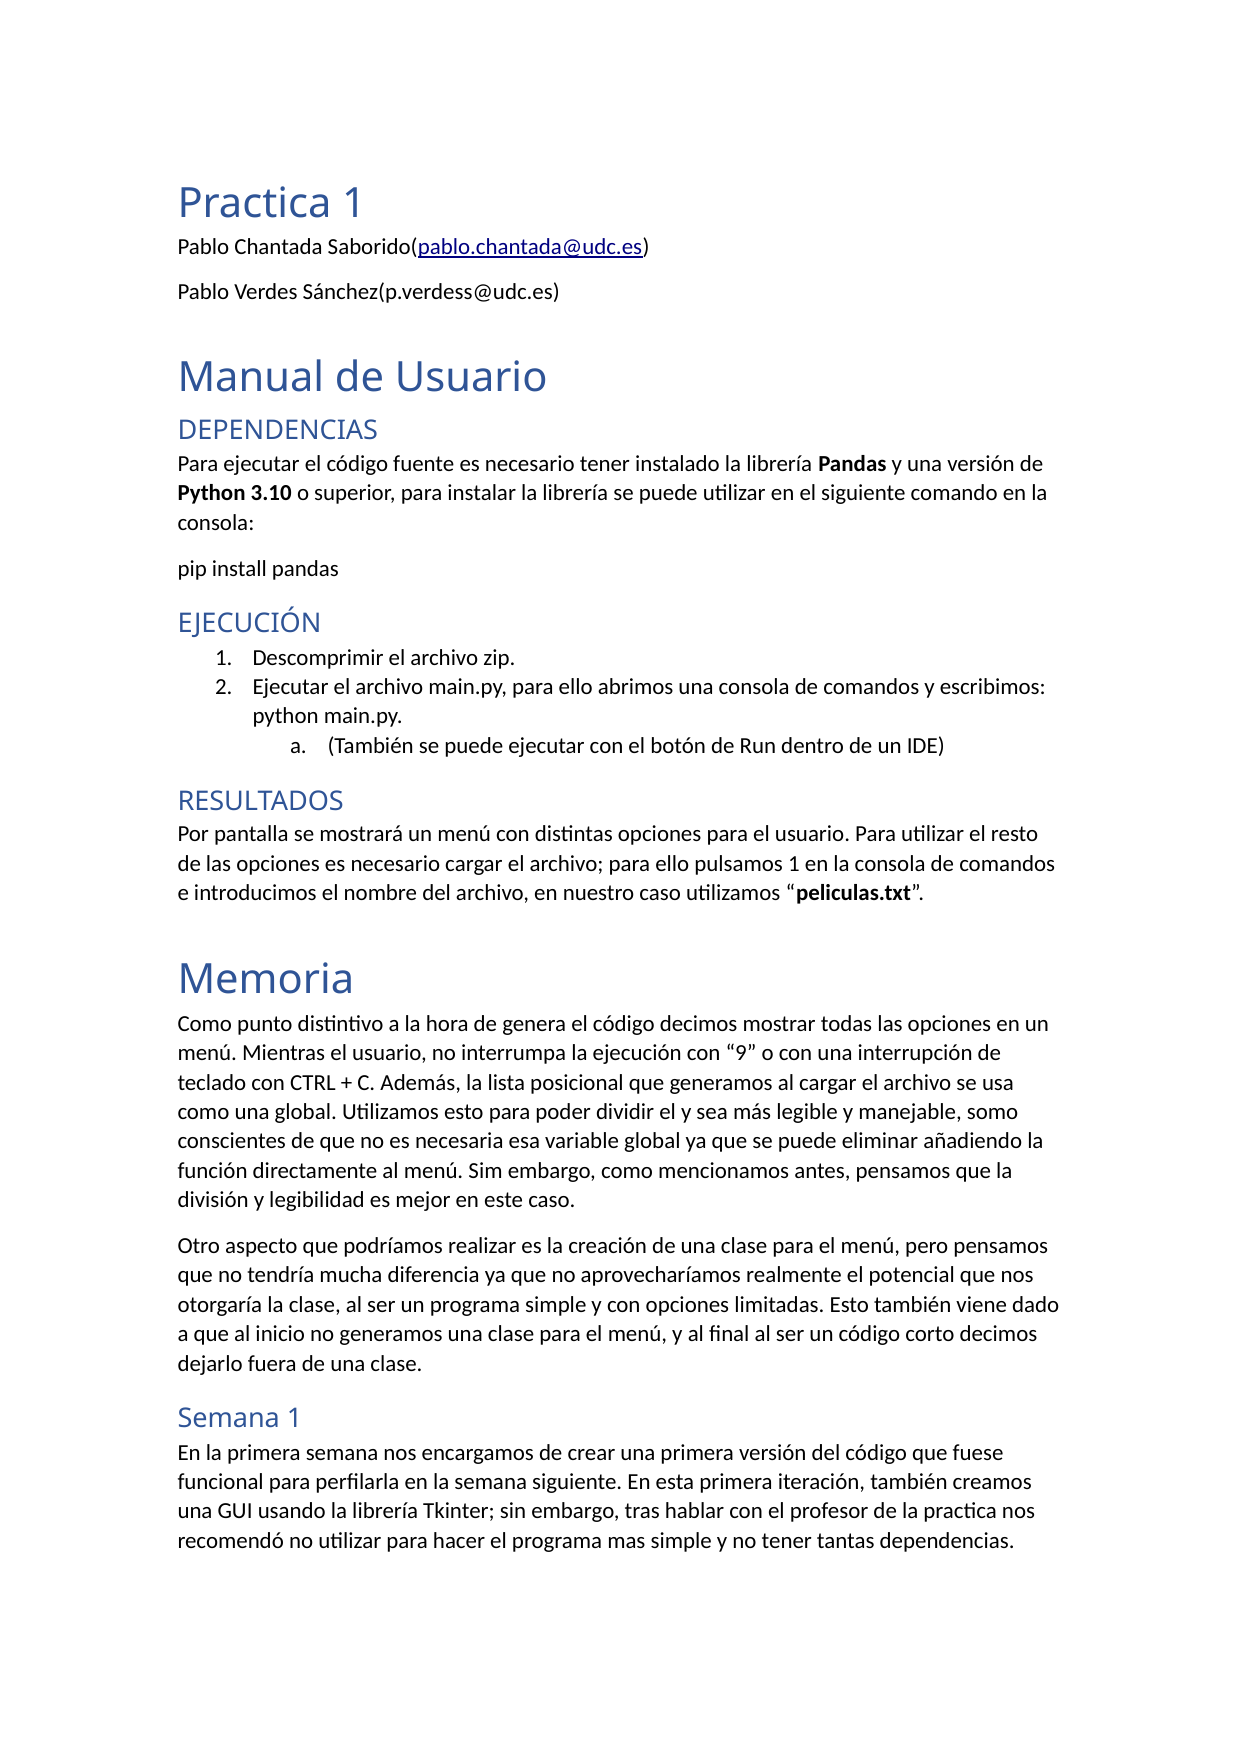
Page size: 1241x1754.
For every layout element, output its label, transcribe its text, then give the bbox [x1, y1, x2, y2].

list Descomprimir el archivo zip. [215, 643, 1063, 671]
subtitle Manual de Usuario [177, 347, 1063, 403]
list Ejecutar el archivo main.py, para ello abrimos una consola de comandos y escribimos: python main.py. [215, 672, 1063, 729]
text Para ejecutar el código fuente es necesario tener instalado la librería Pandas y una versión de Python 3.10 o superior, para instalar la librería se puede utilizar en el siguiente comando en la consola: [177, 449, 1063, 536]
text En la primera semana nos encargamos de crear una primera versión del código que fuese funcional para perfilarla en la semana siguiente. En esta primera iteración, también creamos una GUI usando la librería Tkinter; sin embargo, tras hablar con el profesor de la practica nos recomendó no utilizar para hacer el programa mas simple y no tener tantas dependencias. [177, 1438, 1063, 1554]
text Como punto distintivo a la hora de genera el código decimos mostrar todas las opciones en un menú. Mientras el usuario, no interrumpa la ejecución con “9” o con una interrupción de teclado con CTRL + C. Además, la lista posicional que generamos al cargar el archivo se usa como una global. Utilizamos esto para poder dividir el y sea más legible y manejable, somo conscientes de que no es necesaria esa variable global ya que se puede eliminar añadiendo la función directamente al menú. Sim embargo, como mencionamos antes, pensamos que la división y legibilidad es mejor en este caso. [177, 1009, 1063, 1213]
subtitle Practica 1 [177, 173, 1063, 229]
subtitle Semana 1 [177, 1399, 1063, 1436]
subtitle DEPENDENCIAS [177, 410, 1063, 447]
list (También se puede ejecutar con el botón de Run dentro de un IDE) [290, 731, 1063, 759]
text pip install pandas [177, 554, 1063, 582]
text Por pantalla se mostrará un menú con distintas opciones para el usuario. Para utilizar el resto de las opciones es necesario cargar el archivo; para ello pulsamos 1 en la consola de comandos e introducimos el nombre del archivo, en nuestro caso utilizamos “peliculas.txt”. [177, 819, 1063, 906]
text Pablo Verdes Sánchez(p.verdess@udc.es) [177, 277, 1063, 305]
text Otro aspecto que podríamos realizar es la creación de una clase para el menú, pero pensamos que no tendría mucha diferencia ya que no aprovecharíamos realmente el potencial que nos otorgaría la clase, al ser un programa simple y con opciones limitadas. Esto también viene dado a que al inicio no generamos una clase para el menú, y al final al ser un código corto decimos dejarlo fuera de una clase. [177, 1231, 1063, 1377]
subtitle Memoria [177, 949, 1063, 1006]
subtitle RESULTADOS [177, 781, 1063, 818]
text Pablo Chantada Saborido(pablo.chantada@udc.es) [177, 232, 1063, 260]
subtitle EJECUCIÓN [177, 604, 1063, 641]
